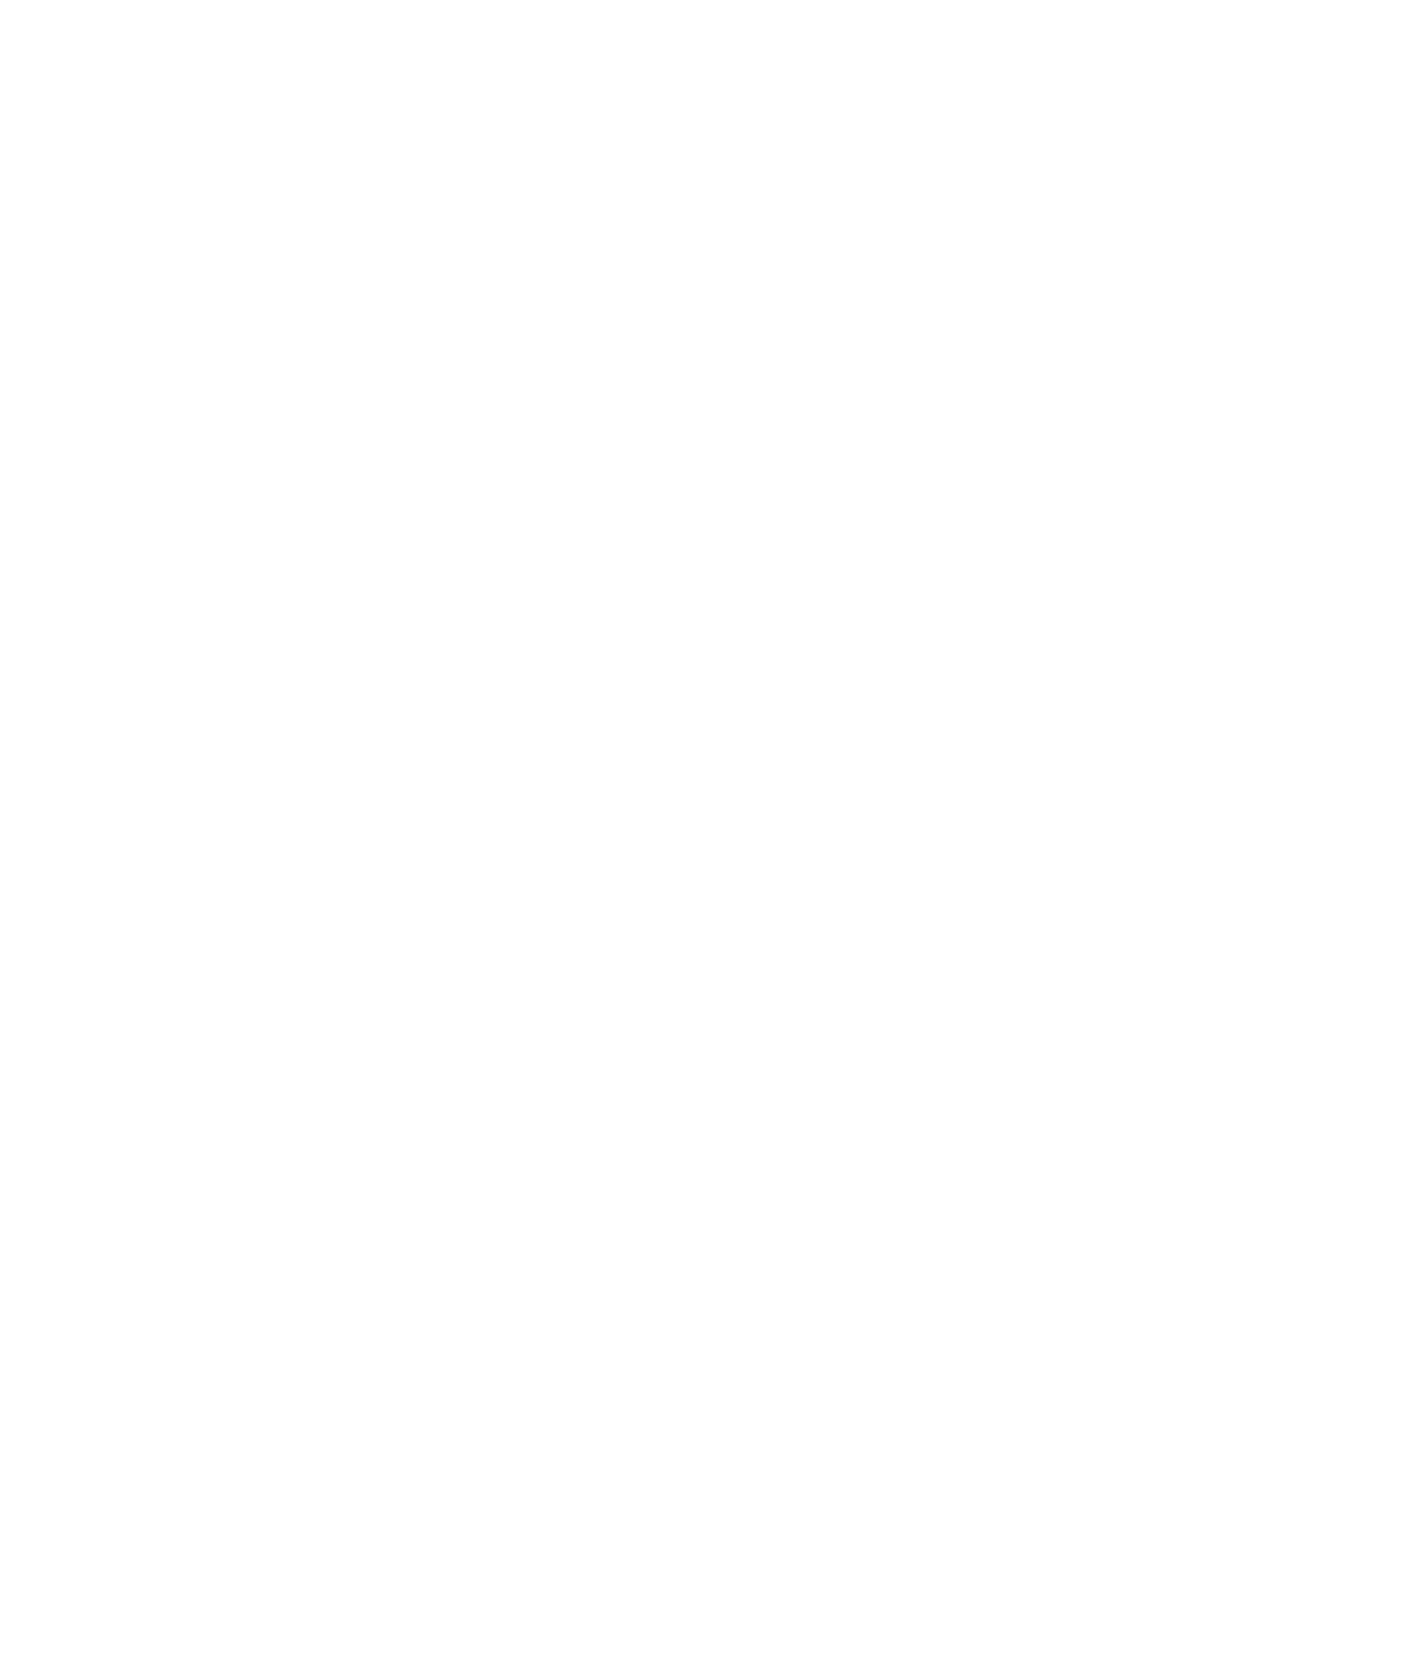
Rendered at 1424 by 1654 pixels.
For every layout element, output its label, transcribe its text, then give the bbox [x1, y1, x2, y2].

table_cell </for> [63, 620, 1252, 649]
table_cell <o.user> [876, 484, 1254, 526]
table_header <o.number> [1099, 319, 1254, 360]
table_cell <line.price_subtotal> [1034, 589, 1252, 620]
table_cell <o.order_name> [315, 484, 876, 526]
table_cell <o.street> [226, 360, 1254, 402]
table_cell <line.description> [175, 589, 862, 620]
table_cell [226, 526, 314, 530]
table_cell [226, 484, 314, 526]
table_cell [226, 443, 314, 484]
table_cell [315, 526, 876, 530]
table_cell <o.payment_term> [315, 443, 876, 484]
table_header <for each="line in o.lines"> [63, 559, 1252, 589]
table_header <o.name> [226, 319, 1099, 360]
table_cell <o.doc_number> [226, 402, 876, 443]
table_cell [876, 526, 1254, 530]
table_cell <o.date_invoice> [876, 402, 1254, 443]
table_cell <o.picking_name> [876, 443, 1254, 484]
table_cell <line.qty> [63, 589, 175, 620]
table_cell <line.price_unit> [862, 589, 1034, 620]
